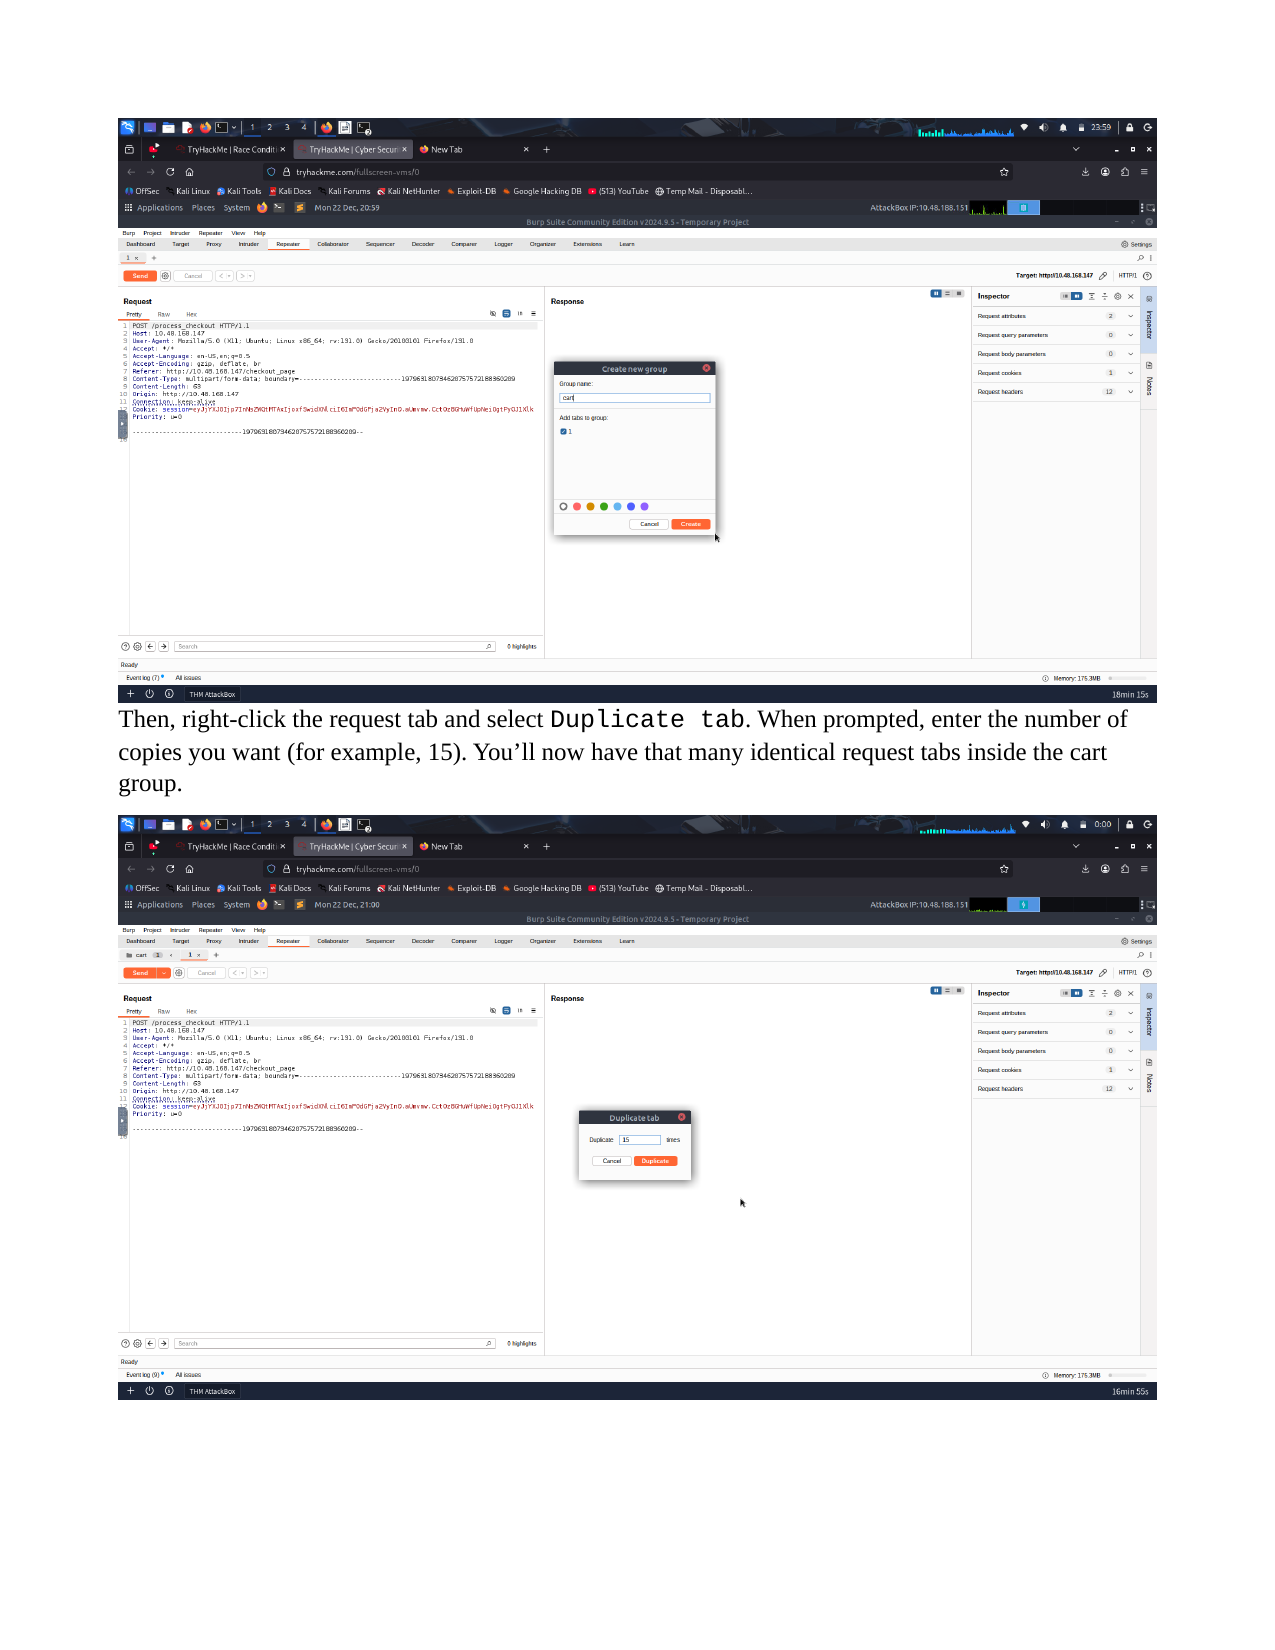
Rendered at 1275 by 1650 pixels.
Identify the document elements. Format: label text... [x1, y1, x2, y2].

picture [118, 118, 1157, 703]
picture [118, 815, 1157, 1400]
text Then, right-click the request tab and select Duplicate tab. When prompted, enter the number of copies you want (for example, 15). You’ll now have that many identical request tabs inside the cart group. [118, 703, 1157, 797]
